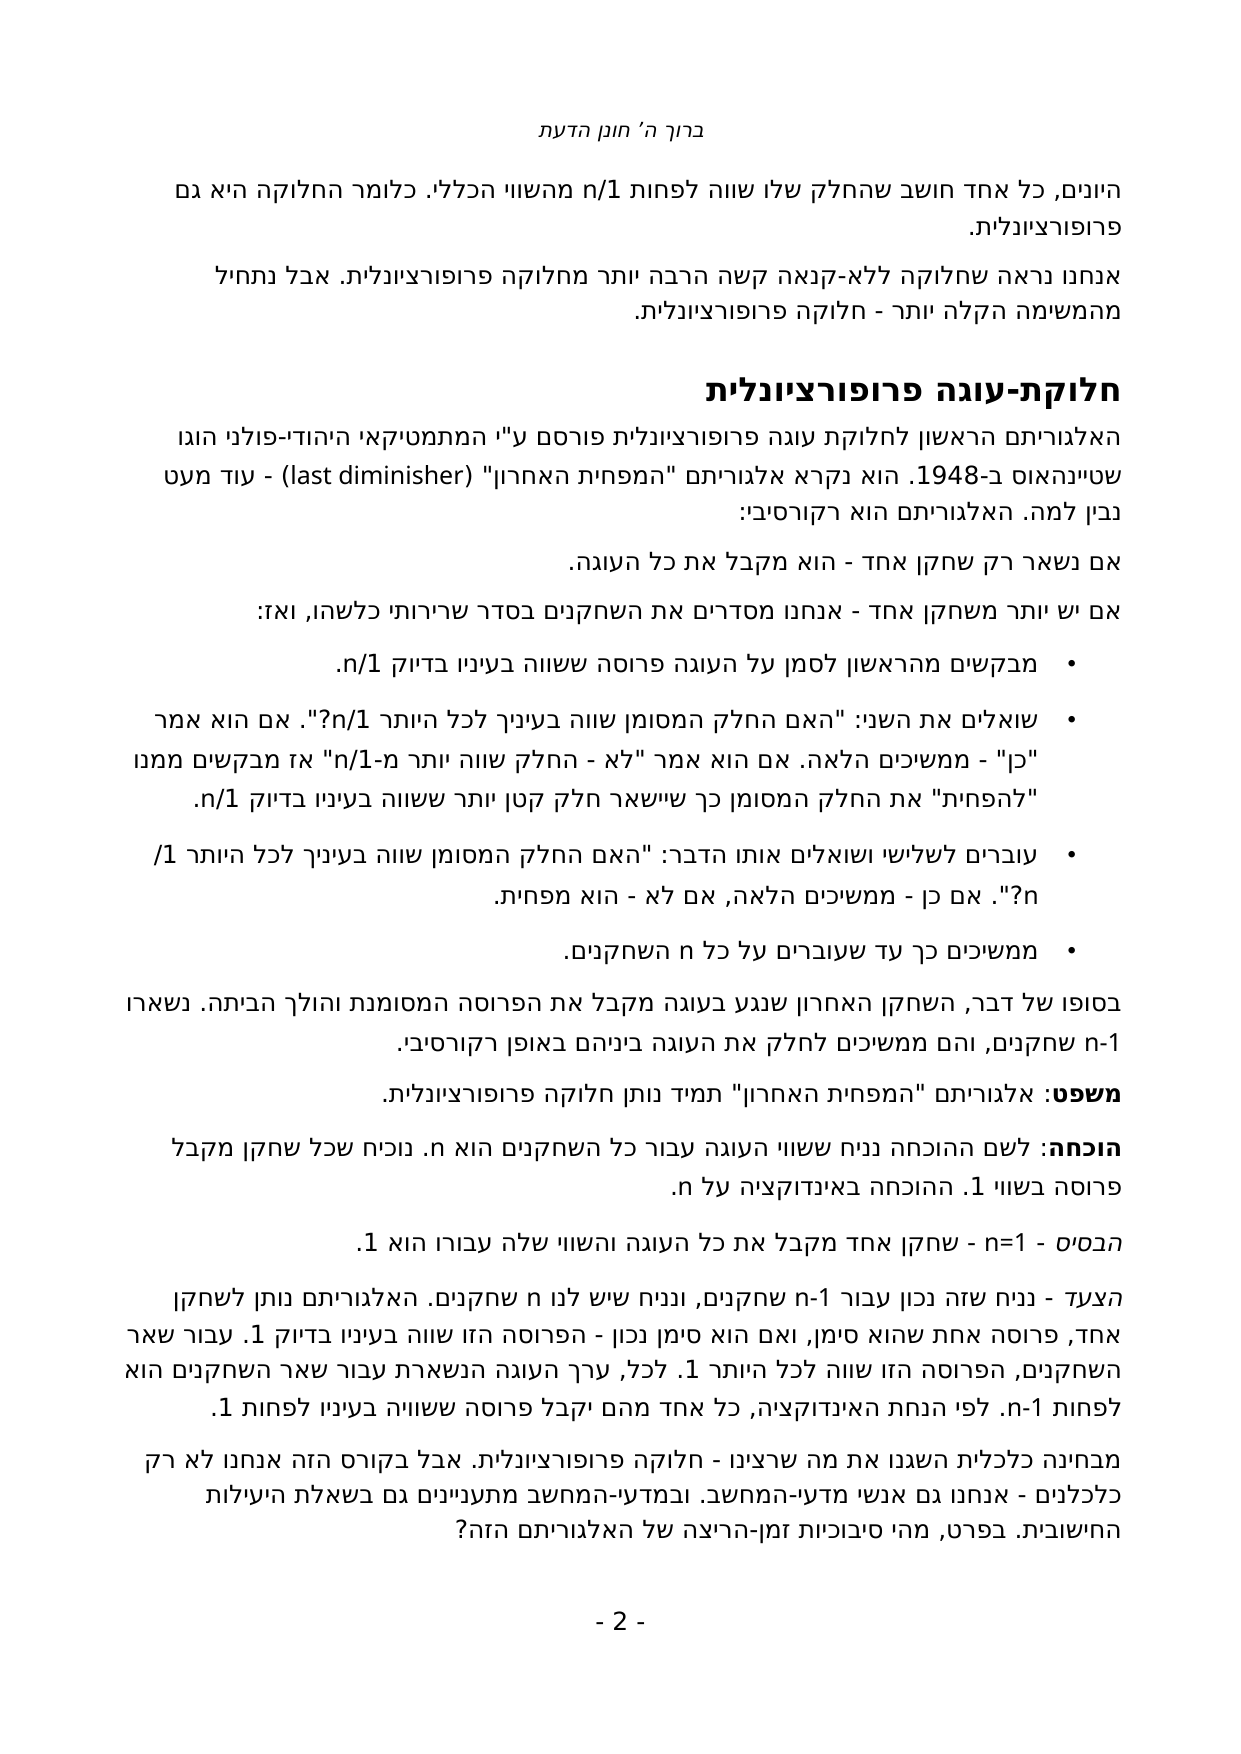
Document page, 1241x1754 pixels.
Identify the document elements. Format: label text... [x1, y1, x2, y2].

text אם נשאר רק שחקן אחד - הוא מקבל את כל העוגה. [118, 547, 1122, 576]
list עוברים לשלישי ושואלים אותו הדבר: "האם החלק המסומן שווה בעיניך לכל היותר 1/n?". אם כן - ממשיכים הלאה, אם לא - הוא מפחית. [118, 837, 1076, 911]
list ממשיכים כך עד שעוברים על כל n השחקנים. [118, 933, 1076, 967]
text הבסיס - n=1 - שחקן אחד מקבל את כל העוגה והשווי שלה עבורו הוא 1. [118, 1224, 1122, 1258]
text אם יש יותר משחקן אחד - אנחנו מסדרים את השחקנים בסדר שרירותי כלשהו, ואז: [118, 596, 1122, 626]
list שואלים את השני: "האם החלק המסומן שווה בעיניך לכל היותר 1/n?". אם הוא אמר "כן" - ממשיכים הלאה. אם הוא אמר "לא - החלק שווה יותר מ-1/n" אז מבקשים ממנו "להפחית" את החלק המסומן כך שיישאר חלק קטן יותר ששווה בעיניו בדיוק 1/n. [118, 701, 1076, 815]
text הוכחה: לשם ההוכחה נניח ששווי העוגה עבור כל השחקנים הוא n. נוכיח שכל שחקן מקבל פרוסה בשווי 1. ההוכחה באינדוקציה על n. [118, 1129, 1122, 1203]
text אנחנו נראה שחלוקה ללא-קנאה קשה הרבה יותר מחלוקה פרופורציונלית. אבל נתחיל מהמשימה הקלה יותר - חלוקה פרופורציונלית. [118, 261, 1122, 326]
text הצעד - נניח שזה נכון עבור n-1 שחקנים, ונניח שיש לנו n שחקנים. האלגוריתם נותן לשחקן אחד, פרוסה אחת שהוא סימן, ואם הוא סימן נכון - הפרוסה הזו שווה בעיניו בדיוק 1. עבור שאר השחקנים, הפרוסה הזו שווה לכל היותר 1. לכל, ערך העוגה הנשארת עבור שאר השחקנים הוא לפחות n-1. לפי הנחת האינדוקציה, כל אחד מהם יקבל פרוסה ששוויה בעיניו לפחות 1. [118, 1280, 1122, 1424]
text היונים, כל אחד חושב שהחלק שלו שווה לפחות 1/n מהשווי הכללי. כלומר החלוקה היא גם פרופורציונלית. [118, 172, 1122, 241]
list מבקשים מהראשון לסמן על העוגה פרוסה ששווה בעיניו בדיוק 1/n. [118, 646, 1076, 680]
subtitle חלוקת-עוגה פרופורציונלית [118, 371, 1122, 410]
text משפט: אלגוריתם "המפחית האחרון" תמיד נותן חלוקה פרופורציונלית. [118, 1079, 1122, 1109]
text מבחינה כלכלית השגנו את מה שרצינו - חלוקה פרופורציונלית. אבל בקורס הזה אנחנו לא רק כלכלנים - אנחנו גם אנשי מדעי-המחשב. ובמדעי-המחשב מתעניינים גם בשאלת היעילות החישובית. בפרט, מהי סיבוכיות זמן-הריצה של האלגוריתם הזה? [118, 1445, 1122, 1544]
text בסופו של דבר, השחקן האחרון שנגע בעוגה מקבל את הפרוסה המסומנת והולך הביתה. נשארו n-1 שחקנים, והם ממשיכים לחלק את העוגה ביניהם באופן רקורסיבי. [118, 988, 1122, 1058]
text האלגוריתם הראשון לחלוקת עוגה פרופורציונלית פורסם ע"י המתמטיקאי היהודי-פולני הוגו שטיינהאוס ב-1948. הוא נקרא אלגוריתם "המפחית האחרון" (last diminisher) - עוד מעט נבין למה. האלגוריתם הוא רקורסיבי: [118, 422, 1122, 526]
